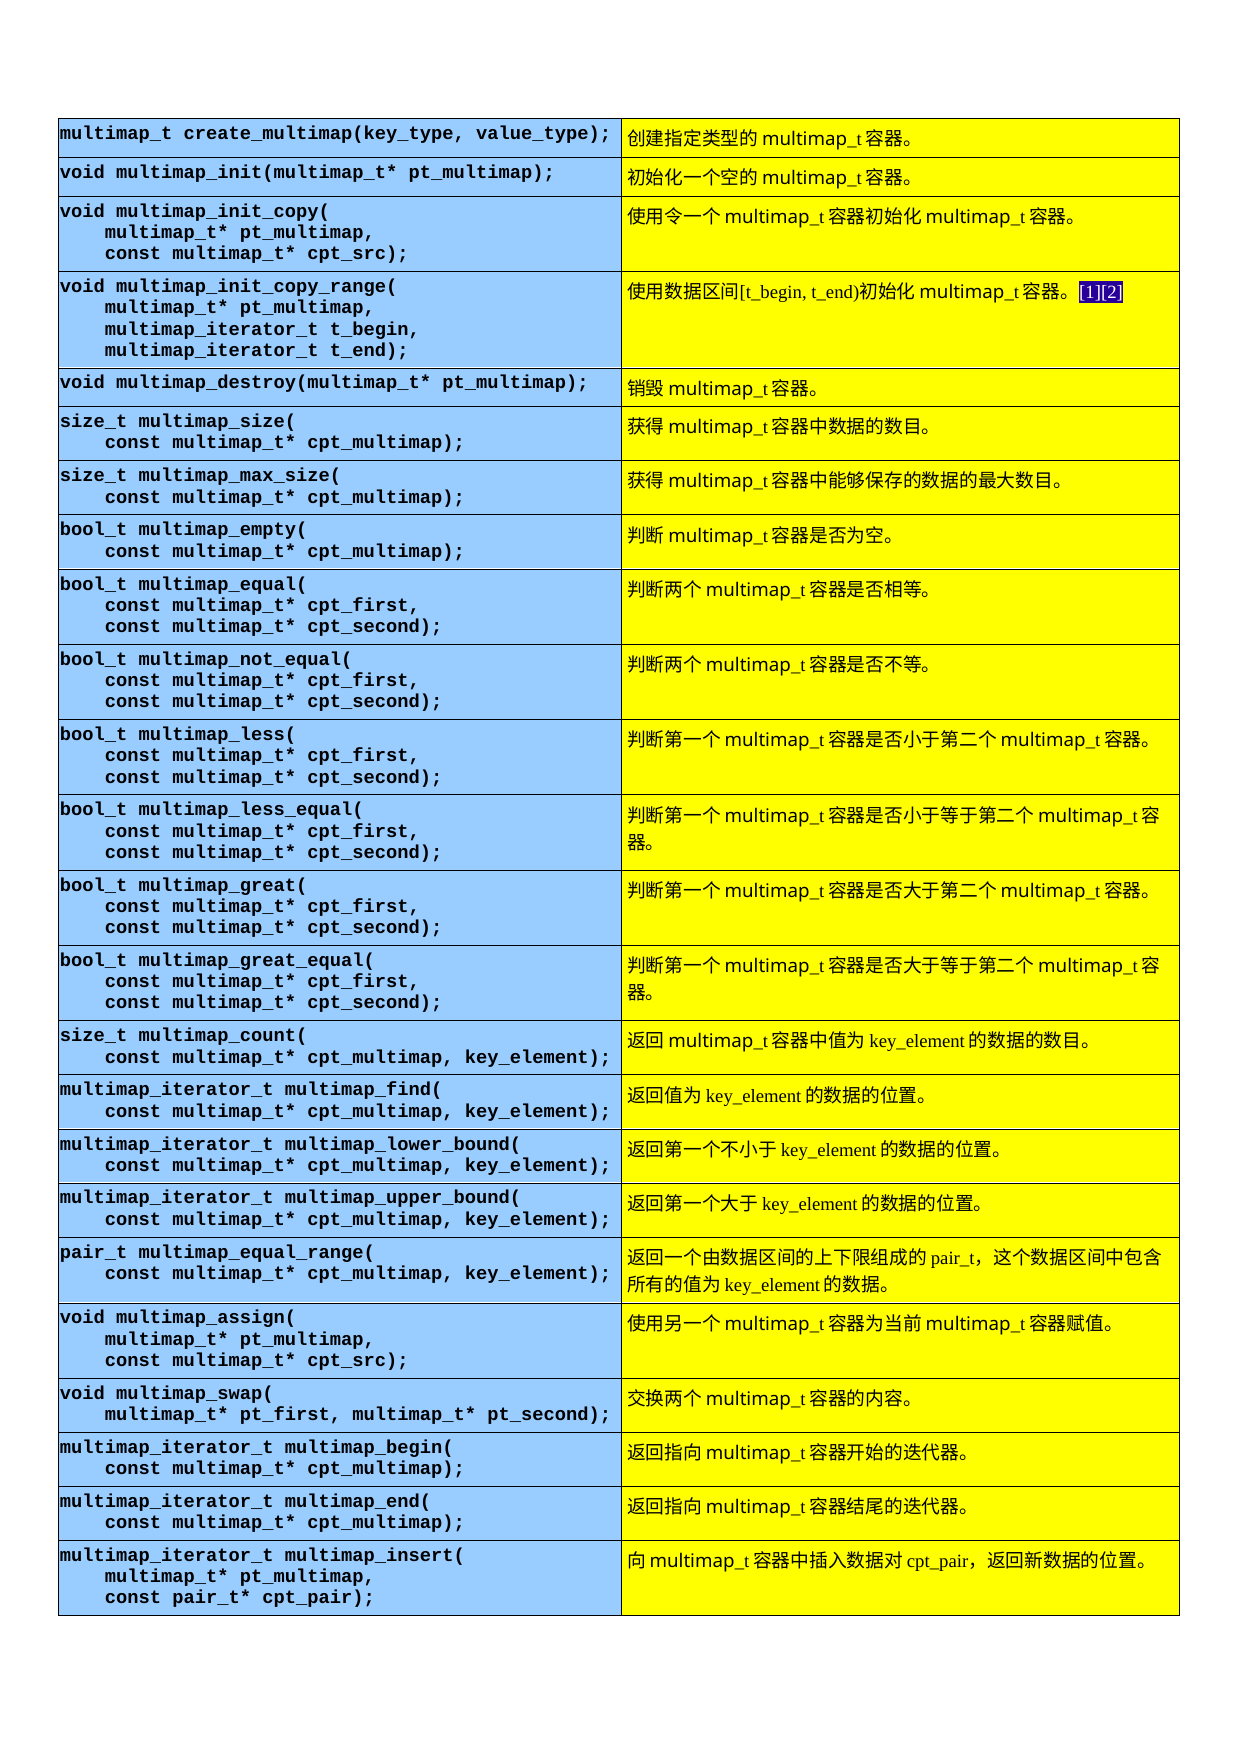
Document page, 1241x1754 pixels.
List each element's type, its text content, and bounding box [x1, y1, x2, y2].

table_cell void multimap_init(multimap_t* pt_multimap); [59, 158, 621, 196]
table_cell multimap_iterator_t multimap_upper_bound( const multimap_t* cpt_multimap, key_element); [59, 1184, 621, 1237]
table_cell pair_t multimap_equal_range( const multimap_t* cpt_multimap, key_element); [59, 1238, 621, 1302]
table_cell 判断两个multimap_t容器是否相等。 [622, 570, 1179, 644]
table_cell 返回第一个大于key_element的数据的位置。 [622, 1184, 1179, 1237]
table_cell 返回第一个不小于key_element的数据的位置。 [622, 1130, 1179, 1182]
table_cell bool_t multimap_great_equal( const multimap_t* cpt_first, const multimap_t* cpt_second); [59, 946, 621, 1020]
table_cell bool_t multimap_less( const multimap_t* cpt_first, const multimap_t* cpt_second); [59, 720, 621, 794]
table_cell 返回multimap_t容器中值为key_element的数据的数目。 [622, 1021, 1179, 1074]
table_cell multimap_iterator_t multimap_lower_bound( const multimap_t* cpt_multimap, key_element); [59, 1130, 621, 1182]
table_cell bool_t multimap_not_equal( const multimap_t* cpt_first, const multimap_t* cpt_second); [59, 645, 621, 719]
table_cell size_t multimap_max_size( const multimap_t* cpt_multimap); [59, 461, 621, 514]
table_cell 判断第一个multimap_t容器是否小于等于第二个multimap_t容器。 [622, 795, 1179, 870]
table_cell 获得multimap_t容器中能够保存的数据的最大数目。 [622, 461, 1179, 514]
table_cell 返回指向multimap_t容器结尾的迭代器。 [622, 1487, 1179, 1540]
table_header 创建指定类型的multimap_t容器。 [622, 119, 1179, 157]
table_cell 判断两个multimap_t容器是否不等。 [622, 645, 1179, 719]
table_cell 使用令一个multimap_t容器初始化multimap_t容器。 [622, 197, 1179, 271]
table_header multimap_t create_multimap(key_type, value_type); [59, 119, 621, 157]
table_cell void multimap_destroy(multimap_t* pt_multimap); [59, 369, 621, 406]
table_cell bool_t multimap_great( const multimap_t* cpt_first, const multimap_t* cpt_second); [59, 871, 621, 945]
table_cell 获得multimap_t容器中数据的数目。 [622, 407, 1179, 460]
table_cell 初始化一个空的multimap_t容器。 [622, 158, 1179, 196]
table_cell void multimap_assign( multimap_t* pt_multimap, const multimap_t* cpt_src); [59, 1304, 621, 1378]
table_cell void multimap_init_copy( multimap_t* pt_multimap, const multimap_t* cpt_src); [59, 197, 621, 271]
table_cell 使用另一个multimap_t容器为当前multimap_t容器赋值。 [622, 1304, 1179, 1378]
table_cell multimap_iterator_t multimap_insert( multimap_t* pt_multimap, const pair_t* cpt_pair); [59, 1541, 621, 1615]
table_cell 返回指向multimap_t容器开始的迭代器。 [622, 1433, 1179, 1486]
table_cell 使用数据区间[t_begin, t_end)初始化multimap_t容器。[1][2] [622, 272, 1179, 367]
table_cell size_t multimap_count( const multimap_t* cpt_multimap, key_element); [59, 1021, 621, 1074]
table_cell multimap_iterator_t multimap_find( const multimap_t* cpt_multimap, key_element); [59, 1075, 621, 1128]
table_cell 向multimap_t容器中插入数据对cpt_pair，返回新数据的位置。 [622, 1541, 1179, 1615]
table_cell bool_t multimap_empty( const multimap_t* cpt_multimap); [59, 515, 621, 568]
table_cell 交换两个multimap_t容器的内容。 [622, 1379, 1179, 1432]
table_cell 判断multimap_t容器是否为空。 [622, 515, 1179, 568]
table_cell void multimap_init_copy_range( multimap_t* pt_multimap, multimap_iterator_t t_begin, multimap_iterator_t t_end); [59, 272, 621, 367]
table_cell size_t multimap_size( const multimap_t* cpt_multimap); [59, 407, 621, 460]
table_cell 判断第一个multimap_t容器是否大于等于第二个multimap_t容器。 [622, 946, 1179, 1020]
table_cell bool_t multimap_equal( const multimap_t* cpt_first, const multimap_t* cpt_second); [59, 570, 621, 644]
table_cell 返回一个由数据区间的上下限组成的pair_t，这个数据区间中包含所有的值为key_element的数据。 [622, 1238, 1179, 1302]
table_cell bool_t multimap_less_equal( const multimap_t* cpt_first, const multimap_t* cpt_second); [59, 795, 621, 870]
table_cell 判断第一个multimap_t容器是否大于第二个multimap_t容器。 [622, 871, 1179, 945]
table_cell 返回值为key_element的数据的位置。 [622, 1075, 1179, 1128]
table_cell multimap_iterator_t multimap_end( const multimap_t* cpt_multimap); [59, 1487, 621, 1540]
table_cell 判断第一个multimap_t容器是否小于第二个multimap_t容器。 [622, 720, 1179, 794]
table_cell void multimap_swap( multimap_t* pt_first, multimap_t* pt_second); [59, 1379, 621, 1432]
table_cell 销毁multimap_t容器。 [622, 369, 1179, 406]
table_cell multimap_iterator_t multimap_begin( const multimap_t* cpt_multimap); [59, 1433, 621, 1486]
